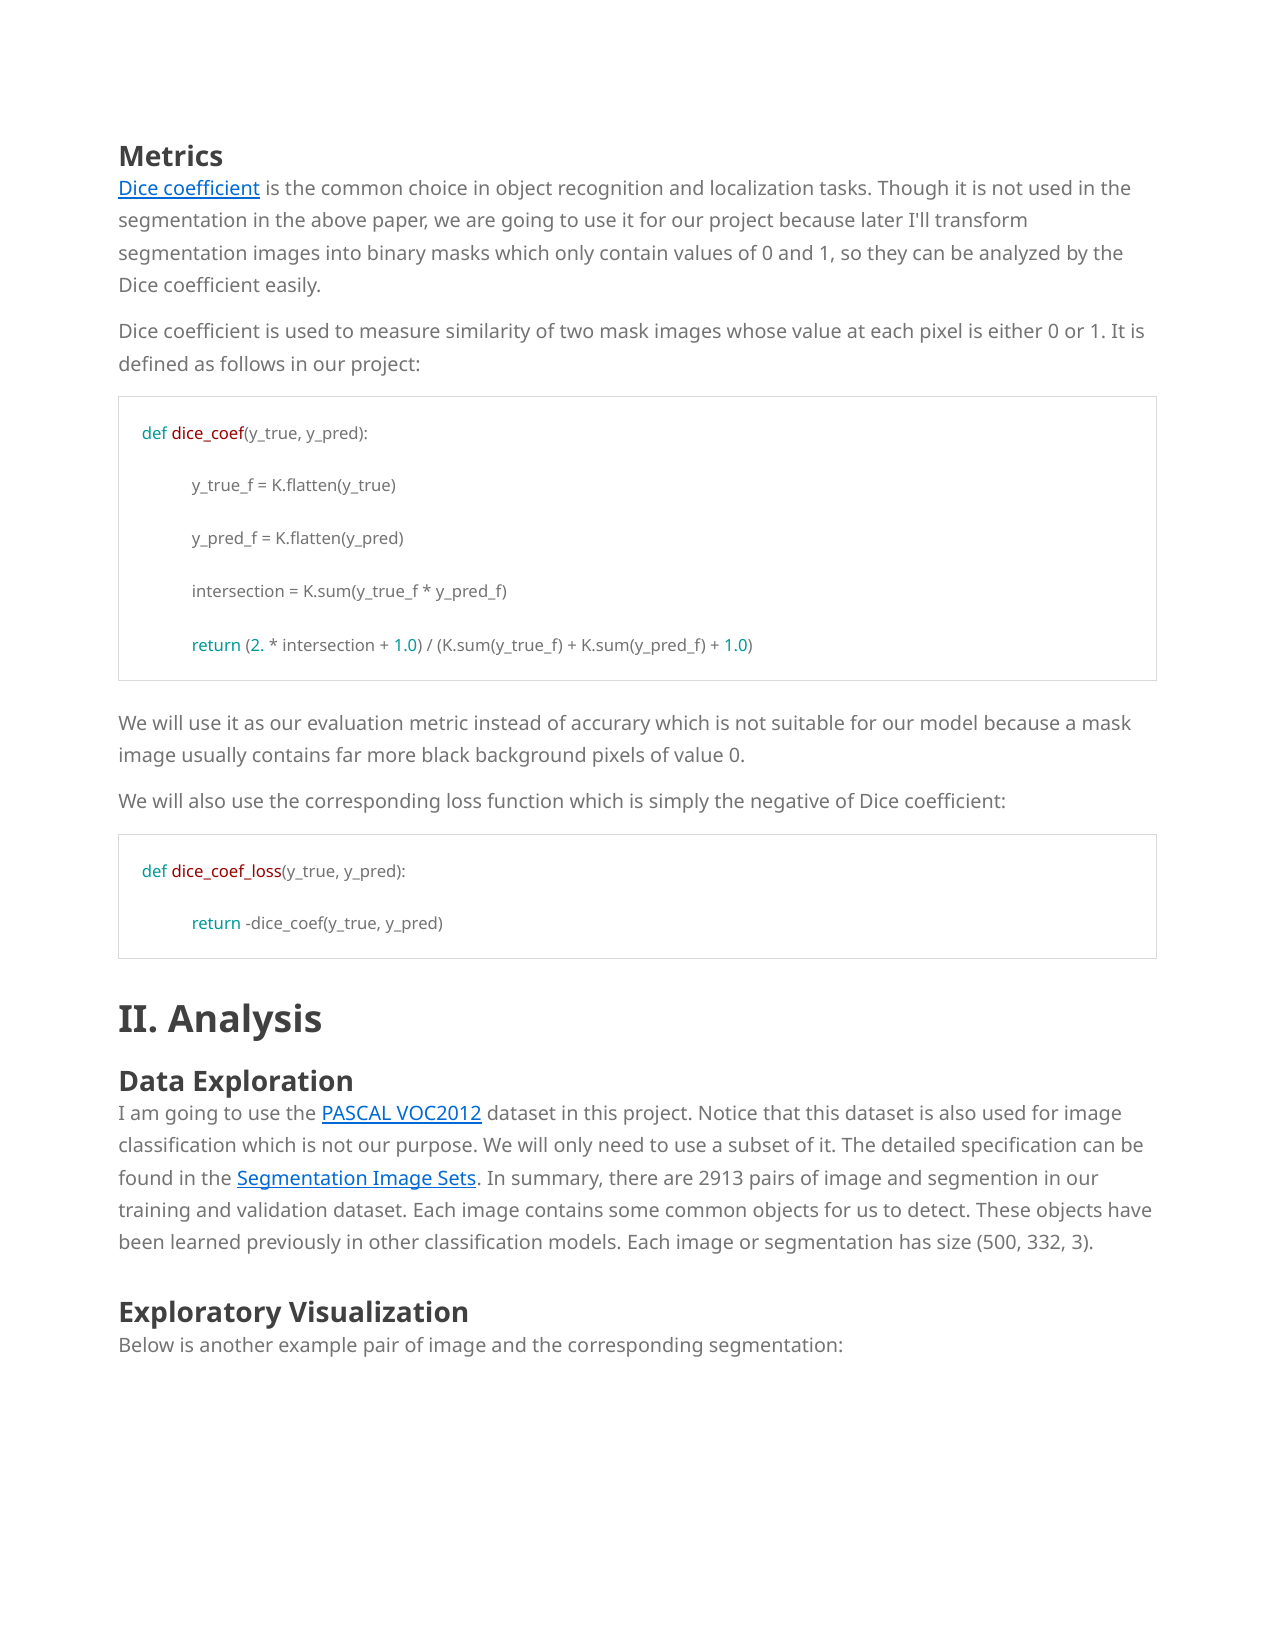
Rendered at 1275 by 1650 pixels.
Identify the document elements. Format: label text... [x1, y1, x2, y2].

subtitle Data Exploration [118, 1043, 1157, 1099]
text return -dice_coef(y_true, y_pred) [119, 887, 1156, 958]
text Dice coefficient is the common choice in object recognition and localization tasks. Though it is not used in the segmentation in the above paper, we are going to use it for our project because later I'll transform segmentation images into binary masks which only contain values of 0 and 1, so they can be analyzed by the Dice coefficient easily. [118, 174, 1157, 298]
text return (2. * intersection + 1.0) / (K.sum(y_true_f) + K.sum(y_pred_f) + 1.0) [119, 609, 1156, 680]
text def dice_coef(y_true, y_pred): [119, 397, 1156, 445]
text y_true_f = K.flatten(y_true) [119, 449, 1156, 498]
text We will also use the corresponding loss function which is simply the negative of Dice coefficient: [118, 787, 1157, 814]
text intersection = K.sum(y_true_f * y_pred_f) [119, 556, 1156, 604]
subtitle Exploratory Visualization [118, 1275, 1157, 1331]
text Below is another example pair of image and the corresponding segmentation: [118, 1331, 1157, 1358]
text We will use it as our evaluation metric instead of accurary which is not suitable for our model because a mask image usually contains far more black background pixels of value 0. [118, 709, 1157, 768]
text y_pred_f = K.flatten(y_pred) [119, 502, 1156, 551]
text def dice_coef_loss(y_true, y_pred): [119, 835, 1156, 882]
text I am going to use the PASCAL VOC2012 dataset in this project. Notice that this dataset is also used for image classification which is not our purpose. We will only need to use a subset of it. The detailed specification can be found in the Segmentation Image Sets. In summary, there are 2913 pairs of image and segmention in our training and validation dataset. Each image contains some common objects for us to detect. These objects have been learned previously in other classification models. Each image or segmentation has size (500, 332, 3). [118, 1099, 1157, 1256]
text Dice coefficient is used to measure similarity of two mask images whose value at each pixel is either 0 or 1. It is defined as follows in our project: [118, 318, 1157, 377]
subtitle II. Analysis [118, 987, 1157, 1043]
subtitle Metrics [118, 118, 1157, 174]
